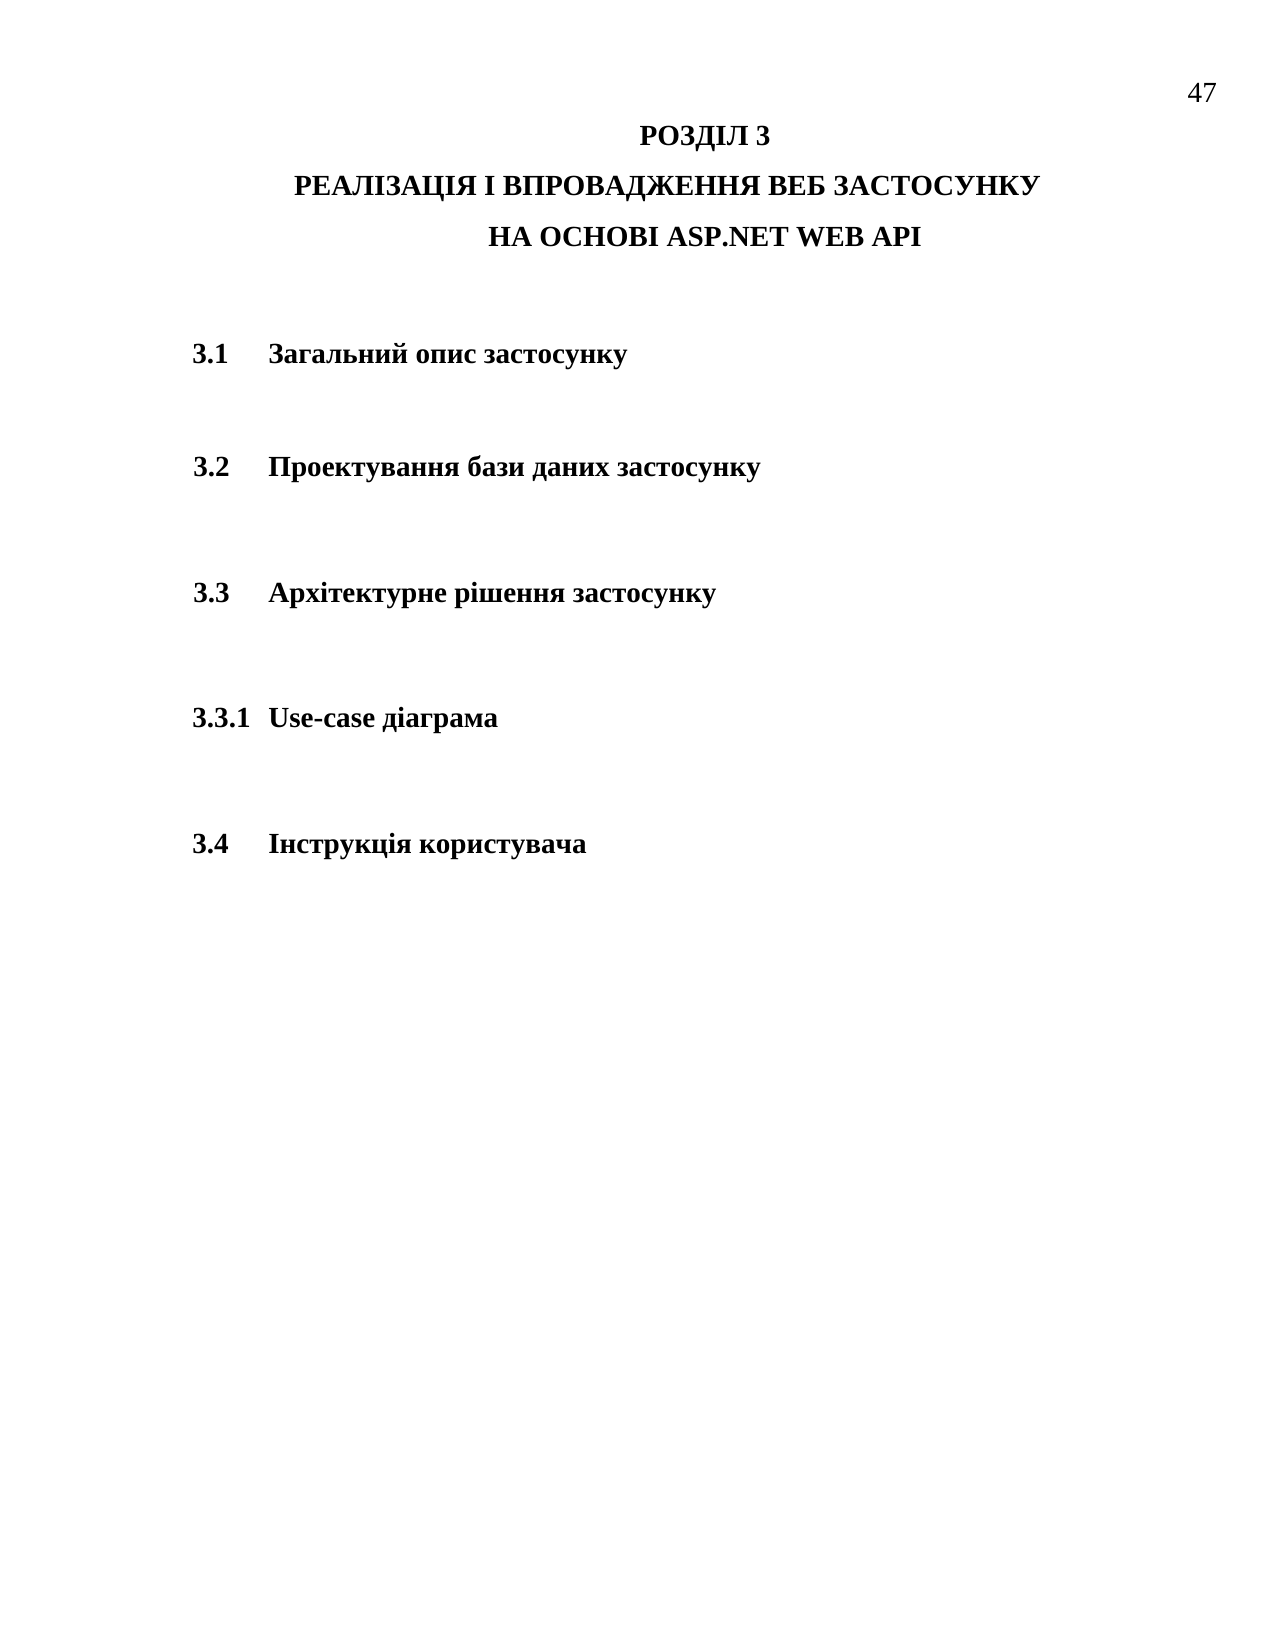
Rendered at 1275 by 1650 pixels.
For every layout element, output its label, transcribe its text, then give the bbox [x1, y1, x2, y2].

subtitle Архітектурне рішення застосунку [118, 575, 1217, 608]
subtitle Інструкція користувача [192, 826, 1217, 859]
subtitle НА ОСНОВІ ASP.NET WEB API [118, 219, 1217, 252]
subtitle Проектування бази даних застосунку [118, 449, 1217, 483]
subtitle Use-case діаграма [192, 700, 1217, 734]
subtitle РОЗДІЛ 3 РЕАЛІЗАЦІЯ І ВПРОВАДЖЕННЯ ВЕБ ЗАСТОСУНКУ [118, 118, 1217, 202]
subtitle Загальний опис застосунку [118, 336, 1217, 369]
